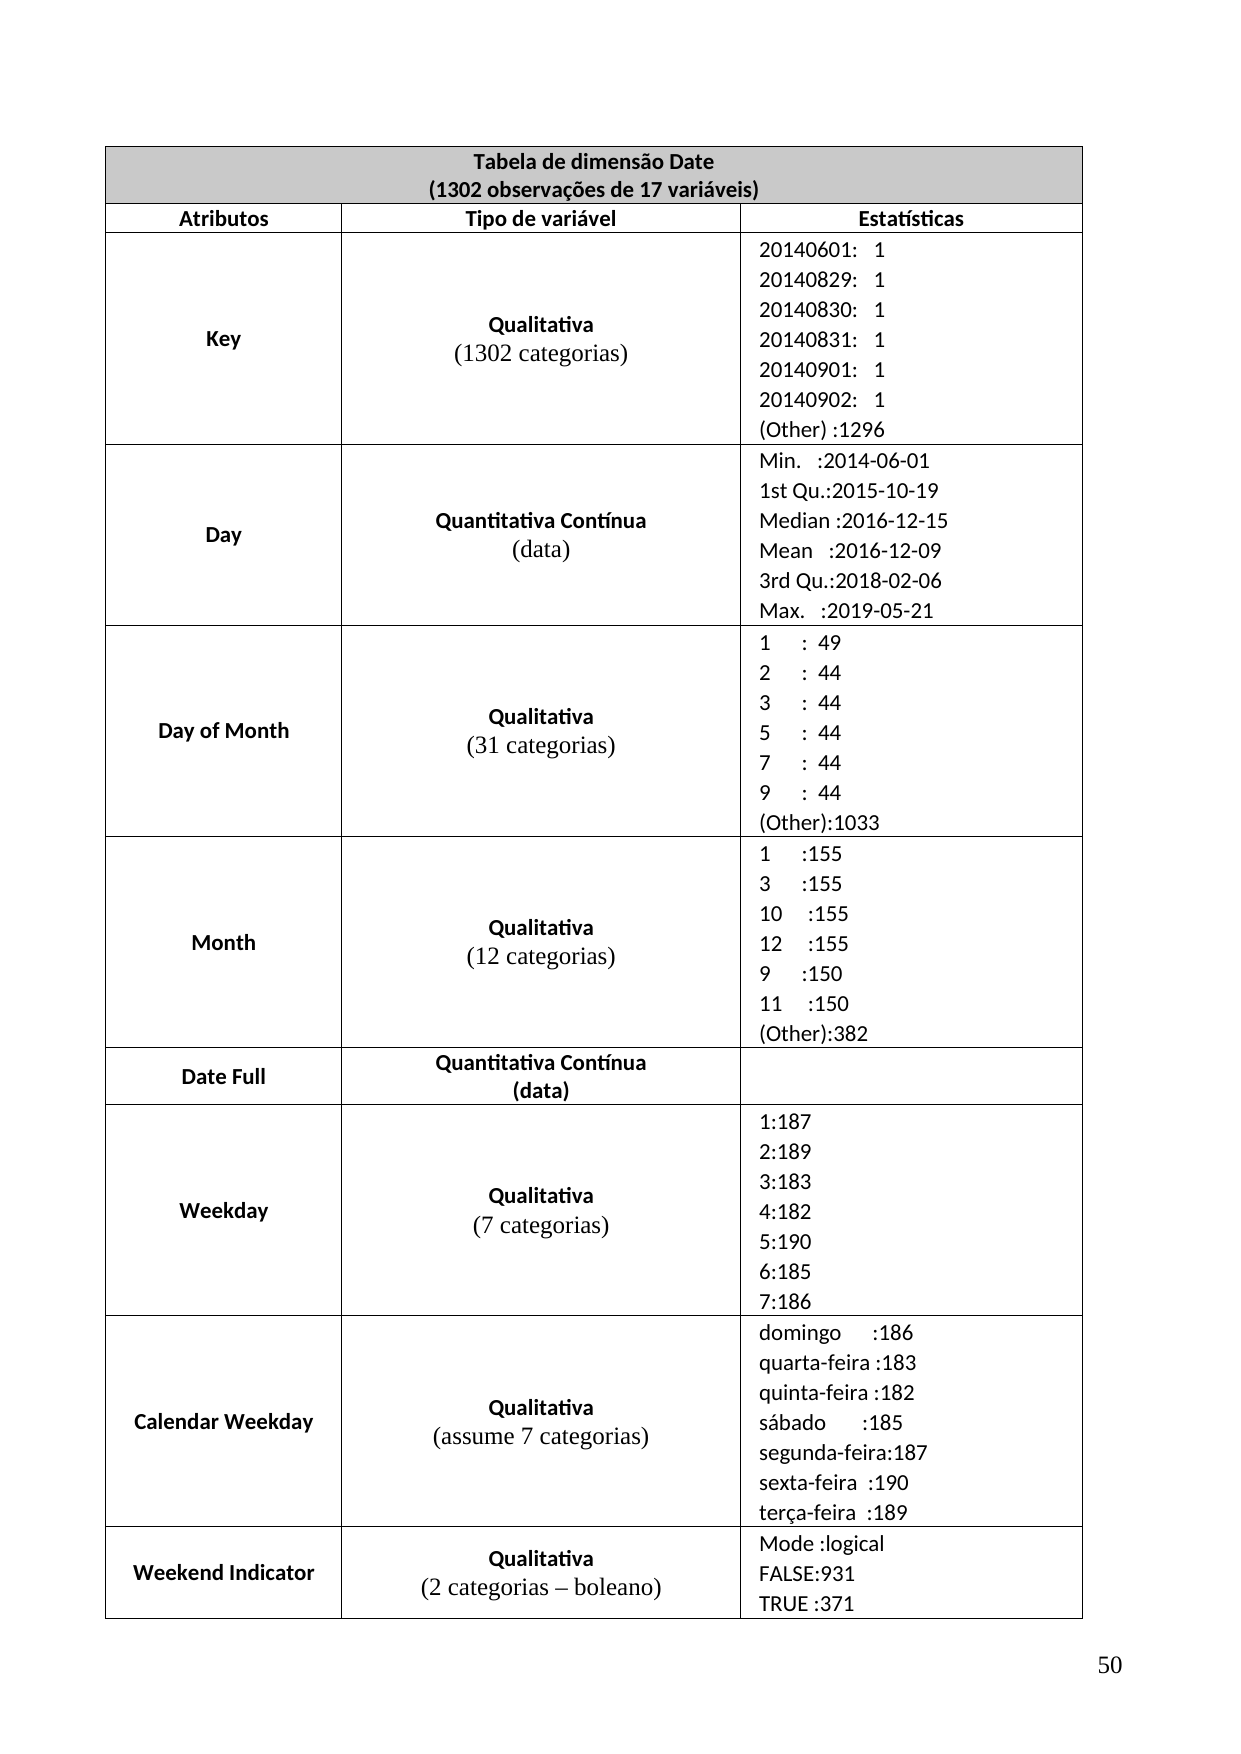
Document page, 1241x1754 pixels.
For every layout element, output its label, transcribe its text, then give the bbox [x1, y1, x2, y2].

table_cell Calendar Weekday [106, 1316, 341, 1526]
table_cell 3 : 44 [752, 686, 1065, 716]
table_cell Median :2016-12-15 [752, 505, 1065, 534]
table_cell Quantitativa Contínua (data) [342, 445, 740, 624]
table_cell 3 :155 [752, 867, 1065, 897]
table_cell 6:185 [752, 1255, 1065, 1285]
table_cell 11 :150 [752, 987, 1065, 1017]
table_cell 20140830: 1 [752, 293, 1065, 323]
table_cell segunda-feira:187 [752, 1436, 1065, 1466]
table_cell Day [106, 445, 341, 624]
table_cell [741, 837, 752, 1047]
table_header 1 :155 [752, 837, 1065, 867]
table_cell 9 : 44 [752, 776, 1065, 806]
table_cell Weekend Indicator [106, 1527, 341, 1617]
table_cell Tipo de variável [342, 204, 740, 232]
table_cell [1065, 1527, 1082, 1617]
table_cell 7:186 [752, 1285, 1065, 1315]
table_header Tabela de dimensão Date (1302 observações de 17 variáveis) [106, 147, 1082, 203]
table_cell 20140901: 1 [752, 353, 1065, 383]
table_cell 9 :150 [752, 957, 1065, 987]
table_cell (Other):382 [752, 1017, 1065, 1047]
table_cell Mean :2016-12-09 [752, 535, 1065, 564]
table_cell [1065, 1316, 1082, 1526]
table_cell [741, 233, 752, 443]
table_cell quarta-feira :183 [752, 1346, 1065, 1376]
table_cell Day of Month [106, 626, 341, 836]
table_cell 5 : 44 [752, 716, 1065, 746]
table_cell 2:189 [752, 1135, 1065, 1165]
table_cell Qualitativa (2 categorias – boleano) [342, 1527, 740, 1617]
table_cell 4:182 [752, 1195, 1065, 1225]
table_cell Atributos [106, 204, 341, 232]
table_cell [741, 1048, 1082, 1104]
table_cell 2 : 44 [752, 656, 1065, 686]
table_cell Qualitativa (1302 categorias) [342, 233, 740, 443]
table_cell Qualitativa (12 categorias) [342, 837, 740, 1047]
table_cell [741, 1316, 752, 1526]
table_cell sexta-feira :190 [752, 1466, 1065, 1496]
table_cell (Other):1033 [752, 806, 1065, 836]
table_cell [1065, 626, 1082, 836]
table_cell FALSE:931 [752, 1557, 1065, 1587]
table_cell 3:183 [752, 1165, 1065, 1195]
table_cell Month [106, 837, 341, 1047]
table_cell 20140829: 1 [752, 263, 1065, 293]
table_header 20140601: 1 [752, 233, 1065, 263]
table_cell (Other) :1296 [752, 413, 1065, 443]
table_cell [741, 1105, 752, 1315]
table_cell Quantitativa Contínua (data) [342, 1048, 740, 1104]
table_cell terça-feira :189 [752, 1496, 1065, 1526]
table_header Min. :2014-06-01 [752, 445, 1065, 474]
table_cell Max. :2019-05-21 [752, 595, 1065, 624]
table_cell 12 :155 [752, 927, 1065, 957]
table_cell sábado :185 [752, 1406, 1065, 1436]
table_header Mode :logical [752, 1527, 1065, 1557]
table_cell 5:190 [752, 1225, 1065, 1255]
table_cell quinta-feira :182 [752, 1376, 1065, 1406]
table_cell Estatísticas [741, 204, 1082, 232]
table_cell [1065, 1105, 1082, 1315]
table_cell 20140831: 1 [752, 323, 1065, 353]
table_cell 7 : 44 [752, 746, 1065, 776]
table_cell [1065, 837, 1082, 1047]
table_cell Key [106, 233, 341, 443]
table_cell 3rd Qu.:2018-02-06 [752, 565, 1065, 594]
table_cell [741, 445, 1082, 624]
table_cell Qualitativa (7 categorias) [342, 1105, 740, 1315]
table_cell Qualitativa (31 categorias) [342, 626, 740, 836]
table_cell Qualitativa (assume 7 categorias) [342, 1316, 740, 1526]
table_header domingo :186 [752, 1316, 1065, 1346]
table_cell Weekday [106, 1105, 341, 1315]
table_cell 20140902: 1 [752, 383, 1065, 413]
table_cell [1065, 233, 1082, 443]
table_header 1:187 [752, 1105, 1065, 1135]
table_cell 1st Qu.:2015-10-19 [752, 475, 1065, 504]
table_cell TRUE :371 [752, 1587, 1065, 1617]
table_cell 10 :155 [752, 897, 1065, 927]
table_cell Date Full [106, 1048, 341, 1104]
table_header 1 : 49 [752, 626, 1065, 656]
table_cell [741, 626, 752, 836]
table_cell [741, 1527, 752, 1617]
